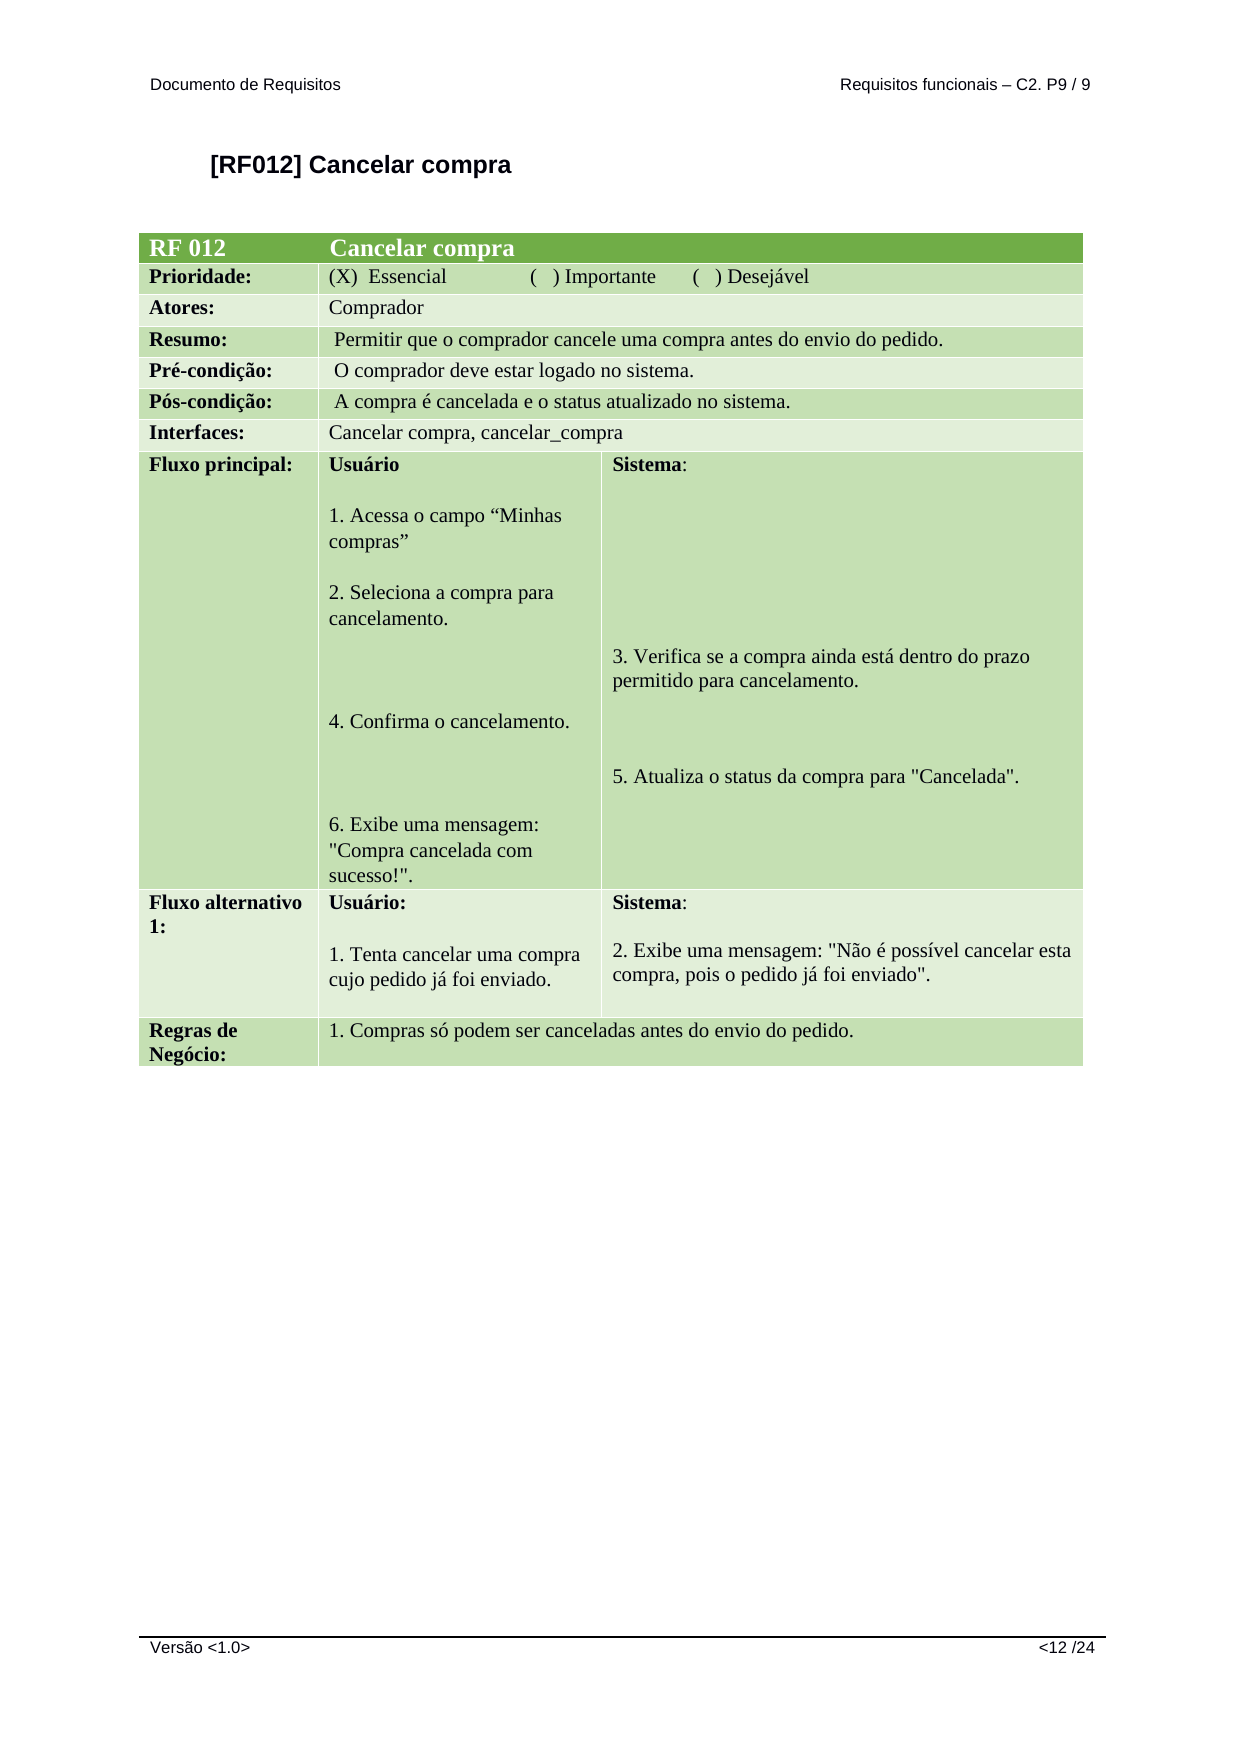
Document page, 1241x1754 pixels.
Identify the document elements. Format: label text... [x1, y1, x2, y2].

table_cell Fluxo alternativo 1: [139, 890, 318, 1017]
table_cell Resumo: [139, 327, 318, 357]
table_header RF 012 [139, 233, 318, 263]
table_cell O comprador deve estar logado no sistema. [319, 358, 1083, 388]
table_cell Fluxo principal: [139, 452, 318, 889]
table_cell Sistema: 3. Verifica se a compra ainda está dentro do prazo permitido para cancelamento. 5. Atualiza o status da compra para "Cancelada". [602, 452, 1083, 889]
table_cell Pós-condição: [139, 389, 318, 419]
table_header Cancelar compra [318, 233, 1083, 263]
table_cell 1. Compras só podem ser canceladas antes do envio do pedido. [319, 1018, 1083, 1066]
table_cell Prioridade: [139, 264, 318, 294]
table_cell Atores: [139, 295, 318, 326]
table_cell Usuário 1. Acessa o campo “Minhas compras” 2. Seleciona a compra para cancelamento. 4. Confirma o cancelamento. 6. Exibe uma mensagem: "Compra cancelada com sucesso!". [319, 452, 601, 889]
table_cell Interfaces: [139, 420, 318, 451]
table_cell Sistema: 2. Exibe uma mensagem: "Não é possível cancelar esta compra, pois o pedido já foi enviado". [602, 890, 1083, 1017]
table_cell A compra é cancelada e o status atualizado no sistema. [319, 389, 1083, 419]
text [RF012] Cancelar compra [210, 150, 1090, 179]
table_cell Comprador [319, 295, 1083, 326]
table_cell Usuário: 1. Tenta cancelar uma compra cujo pedido já foi enviado. [319, 890, 601, 1017]
table_cell Permitir que o comprador cancele uma compra antes do envio do pedido. [319, 327, 1083, 357]
table_cell (X) Essencial ( ) Importante ( ) Desejável [319, 264, 1083, 294]
table_cell Regras de Negócio: [139, 1018, 318, 1066]
table_cell Pré-condição: [139, 358, 318, 388]
table_cell Cancelar compra, cancelar_compra [319, 420, 1083, 451]
